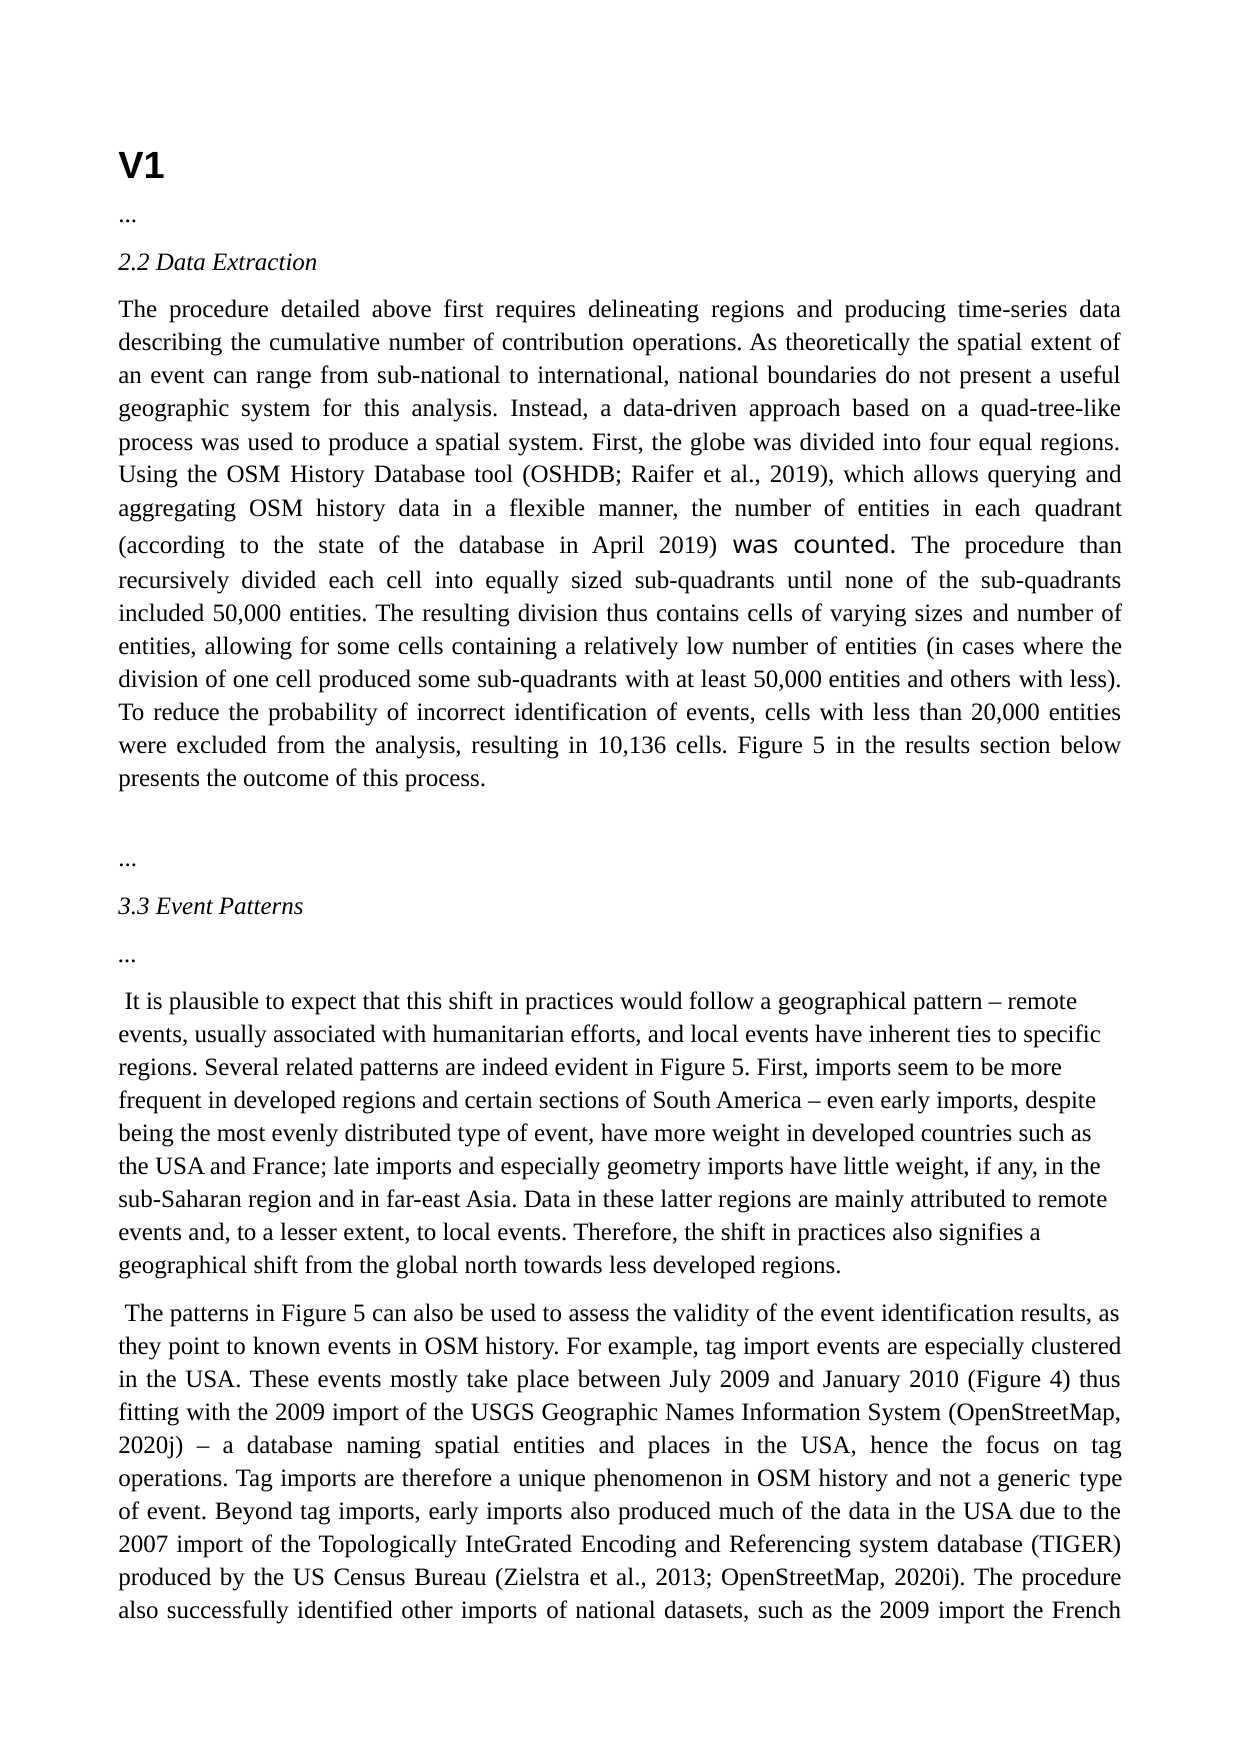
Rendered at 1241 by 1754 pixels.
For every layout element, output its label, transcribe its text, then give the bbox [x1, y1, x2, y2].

text ... [118, 843, 1122, 872]
text 2.2 Data Extraction [118, 247, 1122, 276]
text The patterns in Figure 5 can also be used to assess the validity of the event identification results, as they point to known events in OSM history. For example, tag import events are especially clustered in the USA. These events mostly take place between July 2009 and January 2010 (Figure 4) thus fitting with the 2009 import of the USGS Geographic Names Information System (OpenStreetMap, 2020j) – a database naming spatial entities and places in the USA, hence the focus on tag operations. Tag imports are therefore a unique phenomenon in OSM history and not a generic type of event. Beyond tag imports, early imports also produced much of the data in the USA due to the 2007 import of the Topologically InteGrated Encoding and Referencing system database (TIGER) produced by the US Census Bureau (Zielstra et al., 2013; OpenStreetMap, 2020i). The procedure also successfully identified other imports of national datasets, such as the 2009 import the French [118, 1298, 1122, 1624]
text ... [118, 939, 1122, 967]
text 3.3 Event Patterns [118, 891, 1122, 920]
text ... [118, 199, 1122, 228]
text The procedure detailed above first requires delineating regions and producing time-series data describing the cumulative number of contribution operations. As theoretically the spatial extent of an event can range from sub-national to international, national boundaries do not present a useful geographic system for this analysis. Instead, a data-driven approach based on a quad-tree-like process was used to produce a spatial system. First, the globe was divided into four equal regions. Using the OSM History Database tool (OSHDB; Raifer et al., 2019), which allows querying and aggregating OSM history data in a flexible manner, the number of entities in each quadrant (according to the state of the database in April 2019) was counted. The procedure than recursively divided each cell into equally sized sub-quadrants until none of the sub-quadrants included 50,000 entities. The resulting division thus contains cells of varying sizes and number of entities, allowing for some cells containing a relatively low number of entities (in cases where the division of one cell produced some sub-quadrants with at least 50,000 entities and others with less). To reduce the probability of incorrect identification of events, cells with less than 20,000 entities were excluded from the analysis, resulting in 10,136 cells. Figure 5 in the results section below presents the outcome of this process. [118, 294, 1122, 792]
text It is plausible to expect that this shift in practices would follow a geographical pattern – remote events, usually associated with humanitarian efforts, and local events have inherent ties to specific regions. Several related patterns are indeed evident in Figure 5. First, imports seem to be more frequent in developed regions and certain sections of South America – even early imports, despite being the most evenly distributed type of event, have more weight in developed countries such as the USA and France; late imports and especially geometry imports have little weight, if any, in the sub-Saharan region and in far-east Asia. Data in these latter regions are mainly attributed to remote events and, to a lesser extent, to local events. Therefore, the shift in practices also signifies a geographical shift from the global north towards less developed regions. [118, 986, 1122, 1279]
subtitle V1 [118, 143, 1122, 187]
